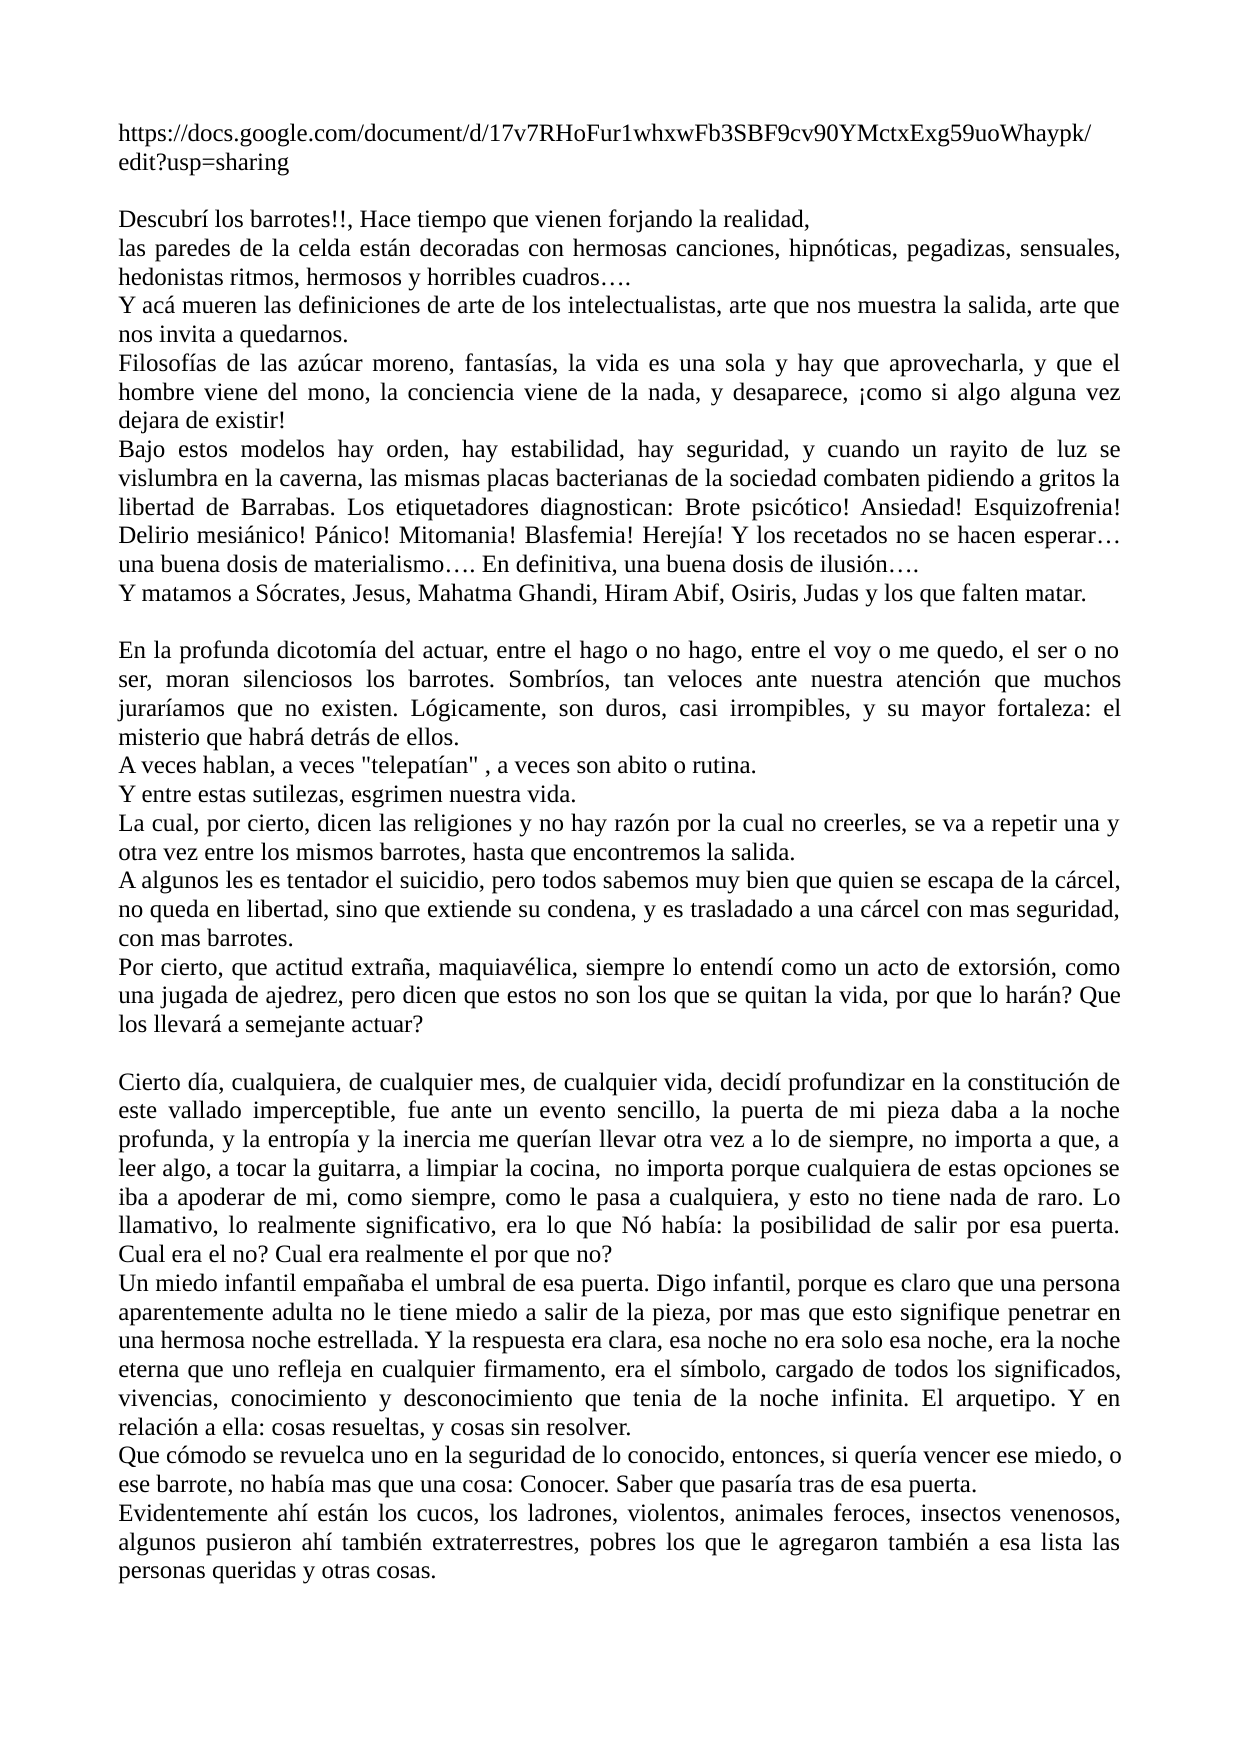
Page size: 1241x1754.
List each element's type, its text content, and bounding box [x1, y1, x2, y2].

text Y acá mueren las definiciones de arte de los intelectualistas, arte que nos muestra la salida, arte que nos invita a quedarnos. [118, 291, 1122, 348]
text En la profunda dicotomía del actuar, entre el hago o no hago, entre el voy o me quedo, el ser o no ser, moran silenciosos los barrotes. Sombríos, tan veloces ante nuestra atención que muchos juraríamos que no existen. Lógicamente, son duros, casi irrompibles, y su mayor fortaleza: el misterio que habrá detrás de ellos. [118, 636, 1122, 751]
text las paredes de la celda están decoradas con hermosas canciones, hipnóticas, pegadizas, sensuales, hedonistas ritmos, hermosos y horribles cuadros…. [118, 233, 1122, 291]
text La cual, por cierto, dicen las religiones y no hay razón por la cual no creerles, se va a repetir una y otra vez entre los mismos barrotes, hasta que encontremos la salida. [118, 808, 1122, 866]
text Descubrí los barrotes!!, Hace tiempo que vienen forjando la realidad, [118, 204, 1122, 233]
text Cierto día, cualquiera, de cualquier mes, de cualquier vida, decidí profundizar en la constitución de este vallado imperceptible, fue ante un evento sencillo, la puerta de mi pieza daba a la noche profunda, y la entropía y la inercia me querían llevar otra vez a lo de siempre, no importa a que, a leer algo, a tocar la guitarra, a limpiar la cocina, no importa porque cualquiera de estas opciones se iba a apoderar de mi, como siempre, como le pasa a cualquiera, y esto no tiene nada de raro. Lo llamativo, lo realmente significativo, era lo que Nó había: la posibilidad de salir por esa puerta. Cual era el no? Cual era realmente el por que no? [118, 1067, 1122, 1268]
text Un miedo infantil empañaba el umbral de esa puerta. Digo infantil, porque es claro que una persona aparentemente adulta no le tiene miedo a salir de la pieza, por mas que esto signifique penetrar en una hermosa noche estrellada. Y la respuesta era clara, esa noche no era solo esa noche, era la noche eterna que uno refleja en cualquier firmamento, era el símbolo, cargado de todos los significados, vivencias, conocimiento y desconocimiento que tenia de la noche infinita. El arquetipo. Y en relación a ella: cosas resueltas, y cosas sin resolver. [118, 1268, 1122, 1441]
text Filosofías de las azúcar moreno, fantasías, la vida es una sola y hay que aprovecharla, y que el hombre viene del mono, la conciencia viene de la nada, y desaparece, ¡como si algo alguna vez dejara de existir! [118, 348, 1122, 434]
text Que cómodo se revuelca uno en la seguridad de lo conocido, entonces, si quería vencer ese miedo, o ese barrote, no había mas que una cosa: Conocer. Saber que pasaría tras de esa puerta. [118, 1441, 1122, 1498]
text A veces hablan, a veces "telepatían" , a veces son abito o rutina. [118, 751, 1122, 779]
text Evidentemente ahí están los cucos, los ladrones, violentos, animales feroces, insectos venenosos, algunos pusieron ahí también extraterrestres, pobres los que le agregaron también a esa lista las personas queridas y otras cosas. [118, 1498, 1122, 1584]
text Y matamos a Sócrates, Jesus, Mahatma Ghandi, Hiram Abif, Osiris, Judas y los que falten matar. [118, 578, 1122, 607]
text A algunos les es tentador el suicidio, pero todos sabemos muy bien que quien se escapa de la cárcel, no queda en libertad, sino que extiende su condena, y es trasladado a una cárcel con mas seguridad, con mas barrotes. [118, 866, 1122, 952]
text Bajo estos modelos hay orden, hay estabilidad, hay seguridad, y cuando un rayito de luz se vislumbra en la caverna, las mismas placas bacterianas de la sociedad combaten pidiendo a gritos la libertad de Barrabas. Los etiquetadores diagnostican: Brote psicótico! Ansiedad! Esquizofrenia! Delirio mesiánico! Pánico! Mitomania! Blasfemia! Herejía! Y los recetados no se hacen esperar… una buena dosis de materialismo…. En definitiva, una buena dosis de ilusión…. [118, 434, 1122, 578]
text https://docs.google.com/document/d/17v7RHoFur1whxwFb3SBF9cv90YMctxExg59uoWhaypk/edit?usp=sharing [118, 118, 1122, 176]
text Y entre estas sutilezas, esgrimen nuestra vida. [118, 779, 1122, 808]
text Por cierto, que actitud extraña, maquiavélica, siempre lo entendí como un acto de extorsión, como una jugada de ajedrez, pero dicen que estos no son los que se quitan la vida, por que lo harán? Que los llevará a semejante actuar? [118, 952, 1122, 1038]
